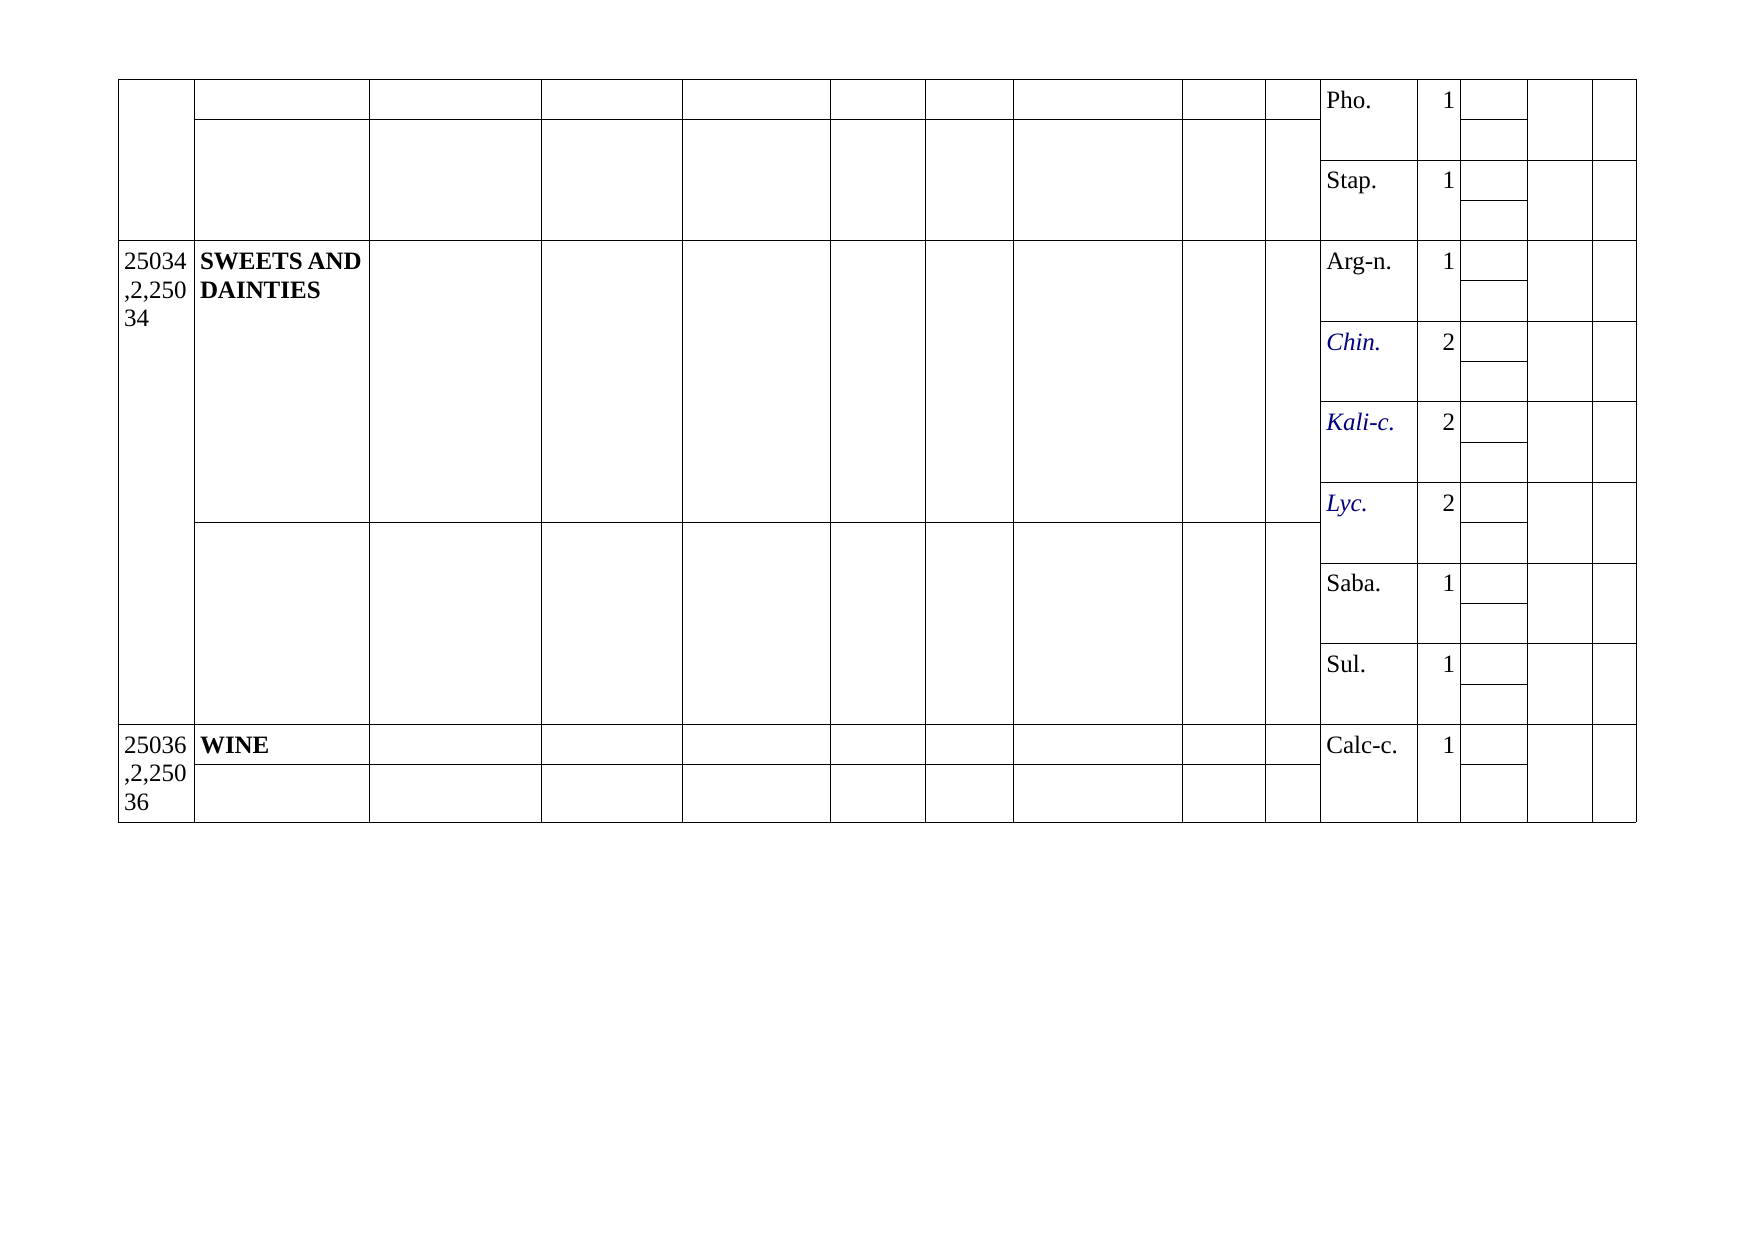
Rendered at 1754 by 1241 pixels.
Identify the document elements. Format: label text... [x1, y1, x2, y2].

table_cell [926, 523, 1013, 724]
table_cell [926, 80, 1013, 119]
table_cell [370, 765, 541, 822]
table_cell [1183, 765, 1265, 822]
table_cell [926, 120, 1013, 240]
table_cell 2 [1418, 402, 1460, 482]
table_cell [1593, 402, 1636, 482]
table_cell [1593, 483, 1636, 563]
table_cell [1528, 564, 1592, 643]
table_cell [831, 725, 925, 764]
table_cell [119, 80, 194, 240]
table_cell [1014, 523, 1182, 724]
table_cell Kali-c. [1321, 402, 1417, 482]
table_cell wine [195, 725, 369, 764]
table_cell [926, 765, 1013, 822]
table_cell [1528, 80, 1592, 159]
table_cell [542, 725, 682, 764]
table_cell [195, 80, 369, 119]
table_cell 1 [1418, 241, 1460, 321]
table_cell [1266, 120, 1320, 240]
table_cell [1461, 725, 1527, 764]
table_cell [1593, 644, 1636, 724]
table_cell [831, 80, 925, 119]
table_cell [1461, 483, 1527, 522]
table_cell [1014, 725, 1182, 764]
table_cell Pho. [1321, 80, 1417, 159]
table_cell [370, 725, 541, 764]
table_cell [370, 523, 541, 724]
table_cell [683, 80, 830, 119]
table_cell [1528, 644, 1592, 724]
table_cell [1461, 564, 1527, 603]
table_cell 2 [1418, 322, 1460, 401]
table_cell [1528, 161, 1592, 240]
table_cell 1 [1418, 564, 1460, 643]
table_cell [1593, 161, 1636, 240]
table_cell [1528, 725, 1592, 822]
table_cell [683, 765, 830, 822]
table_cell [831, 765, 925, 822]
table_cell [195, 523, 369, 724]
table_cell [542, 80, 682, 119]
table_cell sweets and dainties [195, 241, 369, 522]
table_cell [1183, 80, 1265, 119]
table_cell [542, 241, 682, 522]
table_cell Chin. [1321, 322, 1417, 401]
table_cell [1461, 523, 1527, 563]
table_cell 1 [1418, 725, 1460, 822]
table_cell [1461, 443, 1527, 482]
table_cell [1593, 80, 1636, 159]
table_cell [1014, 765, 1182, 822]
table_cell [1593, 322, 1636, 401]
table_cell [1461, 402, 1527, 442]
table_cell [926, 241, 1013, 522]
table_cell Stap. [1321, 161, 1417, 240]
table_cell [370, 120, 541, 240]
table_cell [683, 523, 830, 724]
table_cell 25036,2,25036 [119, 725, 194, 822]
table_cell [542, 120, 682, 240]
table_cell [831, 523, 925, 724]
table_cell [1528, 402, 1592, 482]
table_cell [1528, 241, 1592, 321]
table_cell Sul. [1321, 644, 1417, 724]
table_cell Calc-c. [1321, 725, 1417, 822]
table_cell [1014, 80, 1182, 119]
table_cell [1183, 120, 1265, 240]
table_cell [1461, 644, 1527, 683]
table_cell Saba. [1321, 564, 1417, 643]
table_cell [683, 241, 830, 522]
table_cell 1 [1418, 644, 1460, 724]
table_cell [195, 120, 369, 240]
table_cell [831, 120, 925, 240]
table_cell [1266, 765, 1320, 822]
table_cell [1014, 241, 1182, 522]
table_cell Lyc. [1321, 483, 1417, 563]
table_cell [542, 523, 682, 724]
table_cell [1461, 765, 1527, 822]
table_cell [1461, 201, 1527, 240]
table_cell [1593, 564, 1636, 643]
table_cell [1461, 322, 1527, 361]
table_cell [1528, 483, 1592, 563]
table_cell [831, 241, 925, 522]
table_cell [1183, 523, 1265, 724]
table_cell [542, 765, 682, 822]
table_cell [1266, 725, 1320, 764]
table_cell [1461, 281, 1527, 321]
table_cell [1266, 80, 1320, 119]
table_cell [1461, 241, 1527, 280]
table_cell [1461, 80, 1527, 119]
table_cell [1266, 241, 1320, 522]
table_cell 1 [1418, 80, 1460, 159]
table_cell [1593, 725, 1636, 822]
table_cell [1183, 725, 1265, 764]
table_cell [370, 241, 541, 522]
table_cell [1461, 362, 1527, 401]
table_cell [926, 725, 1013, 764]
table_cell [683, 120, 830, 240]
table_cell [1528, 322, 1592, 401]
table_cell Arg-n. [1321, 241, 1417, 321]
table_cell [370, 80, 541, 119]
table_cell [1461, 604, 1527, 643]
table_cell 2 [1418, 483, 1460, 563]
table_cell [1593, 241, 1636, 321]
table_cell [1183, 241, 1265, 522]
table_cell [1266, 523, 1320, 724]
table_cell 25034,2,25034 [119, 241, 194, 724]
table_cell [195, 765, 369, 822]
table_cell [1461, 120, 1527, 159]
table_cell [1014, 120, 1182, 240]
table_cell [683, 725, 830, 764]
table_cell 1 [1418, 161, 1460, 240]
table_cell [1461, 161, 1527, 200]
table_cell [1461, 685, 1527, 724]
